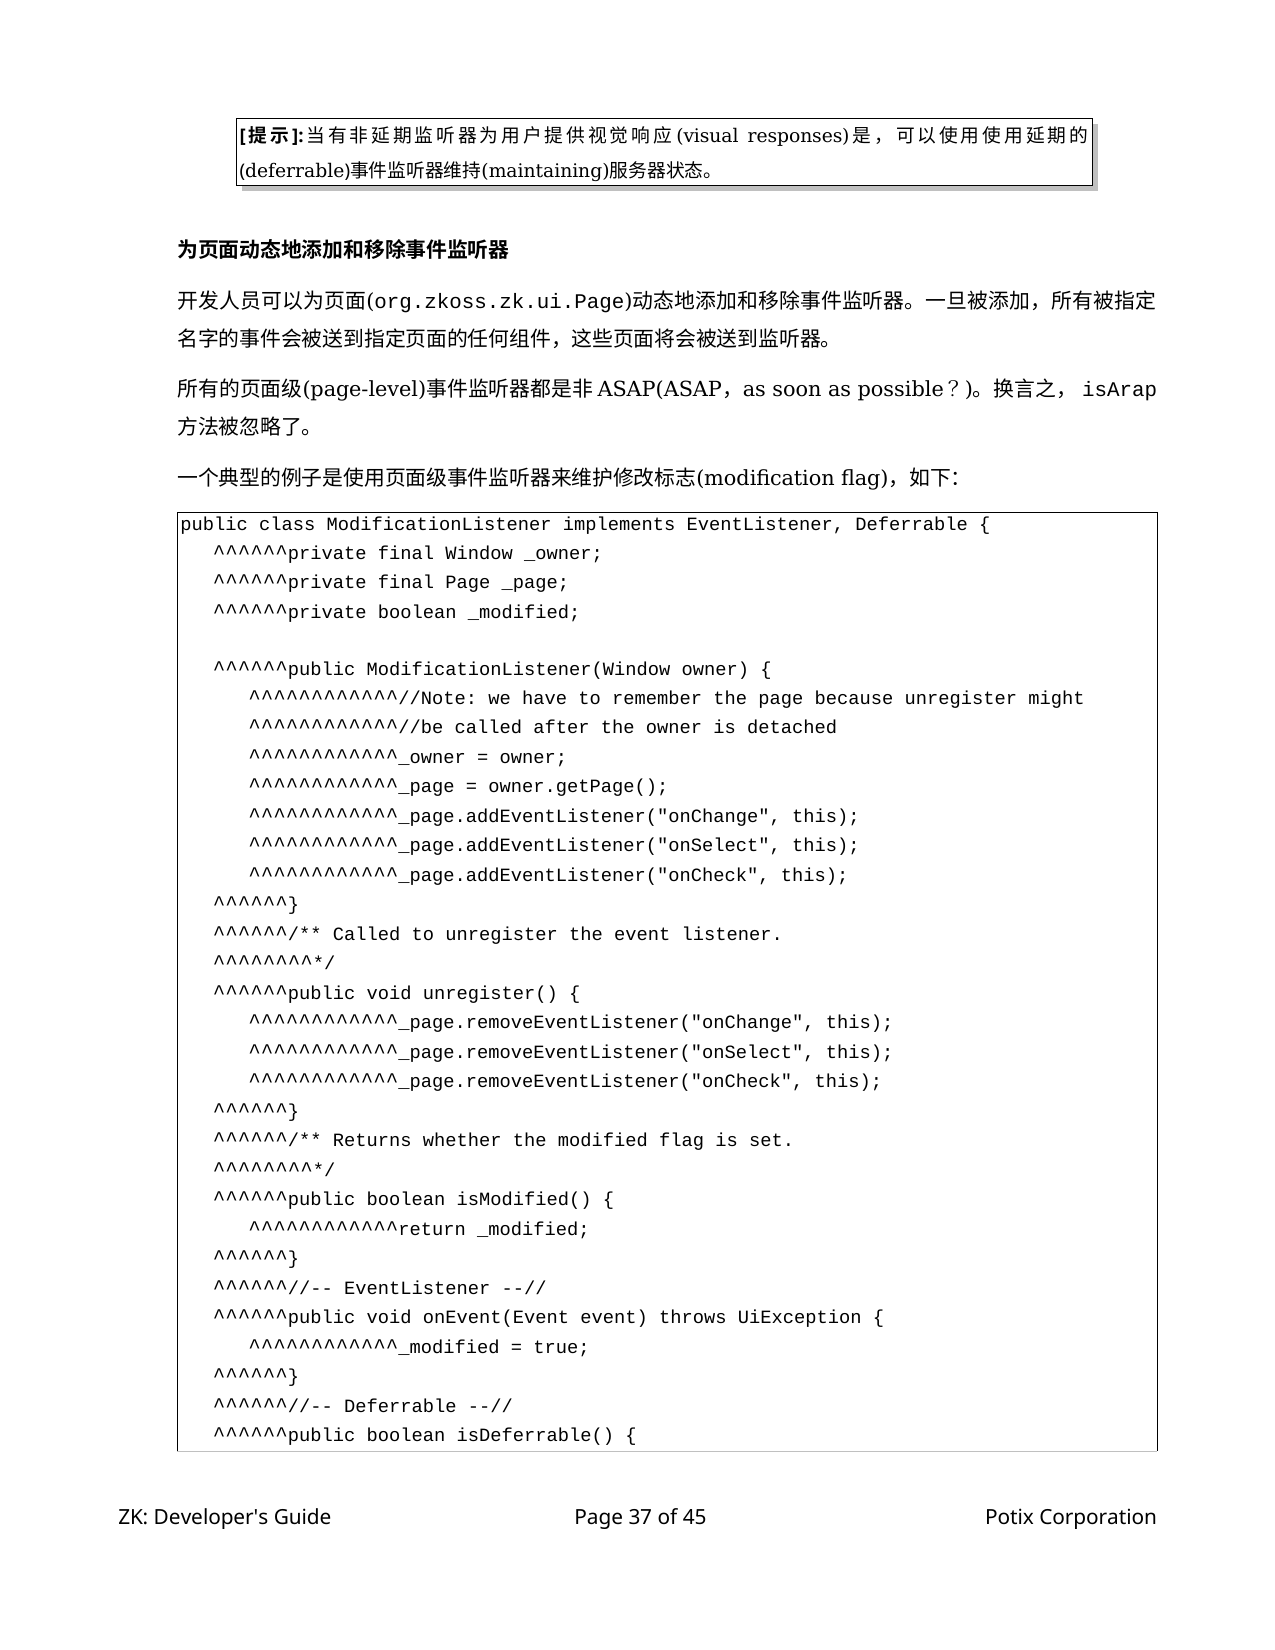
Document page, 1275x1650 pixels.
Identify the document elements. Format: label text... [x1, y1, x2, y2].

text ^^^^^^public void unregister() { [178, 979, 1157, 1006]
text [提示]:当有非延期监听器为用户提供视觉响应(visual responses)是，可以使用使用延期的(deferrable)事件监听器维持(maintaining)服务器状态。 [237, 119, 1092, 185]
text ^^^^^^^^^^^^//be called after the owner is detached [178, 714, 1157, 740]
text ^^^^^^//-- EventListener --// [178, 1274, 1157, 1300]
text ^^^^^^private boolean _modified; [178, 598, 1157, 624]
text ^^^^^^private final Window _owner; [178, 539, 1157, 566]
text 所有的页面级(page-level)事件监听器都是非ASAP(ASAP，as soon as possible？)。换言之， isArap方法被忽略了。 [177, 373, 1157, 441]
text ^^^^^^^^*/ [178, 949, 1157, 976]
text ^^^^^^^^^^^^_page.removeEventListener("onChange", this); [178, 1008, 1157, 1035]
text ^^^^^^^^^^^^_page.addEventListener("onSelect", this); [178, 832, 1157, 858]
text ^^^^^^public boolean isModified() { [178, 1185, 1157, 1212]
text public class ModificationListener implements EventListener, Deferrable { [178, 513, 1157, 536]
subtitle 为页面动态地添加和移除事件监听器 [177, 234, 1157, 264]
text ^^^^^^^^^^^^_modified = true; [178, 1333, 1157, 1359]
text ^^^^^^^^^^^^_page.addEventListener("onCheck", this); [178, 861, 1157, 888]
text ^^^^^^^^^^^^_page.removeEventListener("onSelect", this); [178, 1038, 1157, 1064]
text ^^^^^^public void onEvent(Event event) throws UiException { [178, 1303, 1157, 1330]
text ^^^^^^/** Called to unregister the event listener. [178, 920, 1157, 947]
text ^^^^^^^^*/ [178, 1156, 1157, 1182]
text ^^^^^^} [178, 891, 1157, 917]
text ^^^^^^/** Returns whether the modified flag is set. [178, 1126, 1157, 1153]
text ^^^^^^^^^^^^return _modified; [178, 1215, 1157, 1241]
text ^^^^^^^^^^^^_page.removeEventListener("onCheck", this); [178, 1067, 1157, 1094]
text ^^^^^^private final Page _page; [178, 568, 1157, 595]
text ^^^^^^public boolean isDeferrable() { [178, 1421, 1157, 1451]
text 开发人员可以为页面(org.zkoss.zk.ui.Page)动态地添加和移除事件监听器。一旦被添加，所有被指定名字的事件会被送到指定页面的任何组件，这些页面将会被送到监听器。 [177, 284, 1157, 352]
text ^^^^^^} [178, 1362, 1157, 1389]
text ^^^^^^//-- Deferrable --// [178, 1392, 1157, 1418]
text 一个典型的例子是使用页面级事件监听器来维护修改标志(modification flag)，如下： [177, 461, 1157, 491]
text ^^^^^^^^^^^^_page.addEventListener("onChange", this); [178, 802, 1157, 829]
text ^^^^^^public ModificationListener(Window owner) { [178, 655, 1157, 681]
text ^^^^^^^^^^^^//Note: we have to remember the page because unregister might [178, 684, 1157, 711]
text ^^^^^^^^^^^^_owner = owner; [178, 743, 1157, 770]
text ^^^^^^} [178, 1097, 1157, 1123]
text ^^^^^^} [178, 1244, 1157, 1271]
text ^^^^^^^^^^^^_page = owner.getPage(); [178, 773, 1157, 799]
